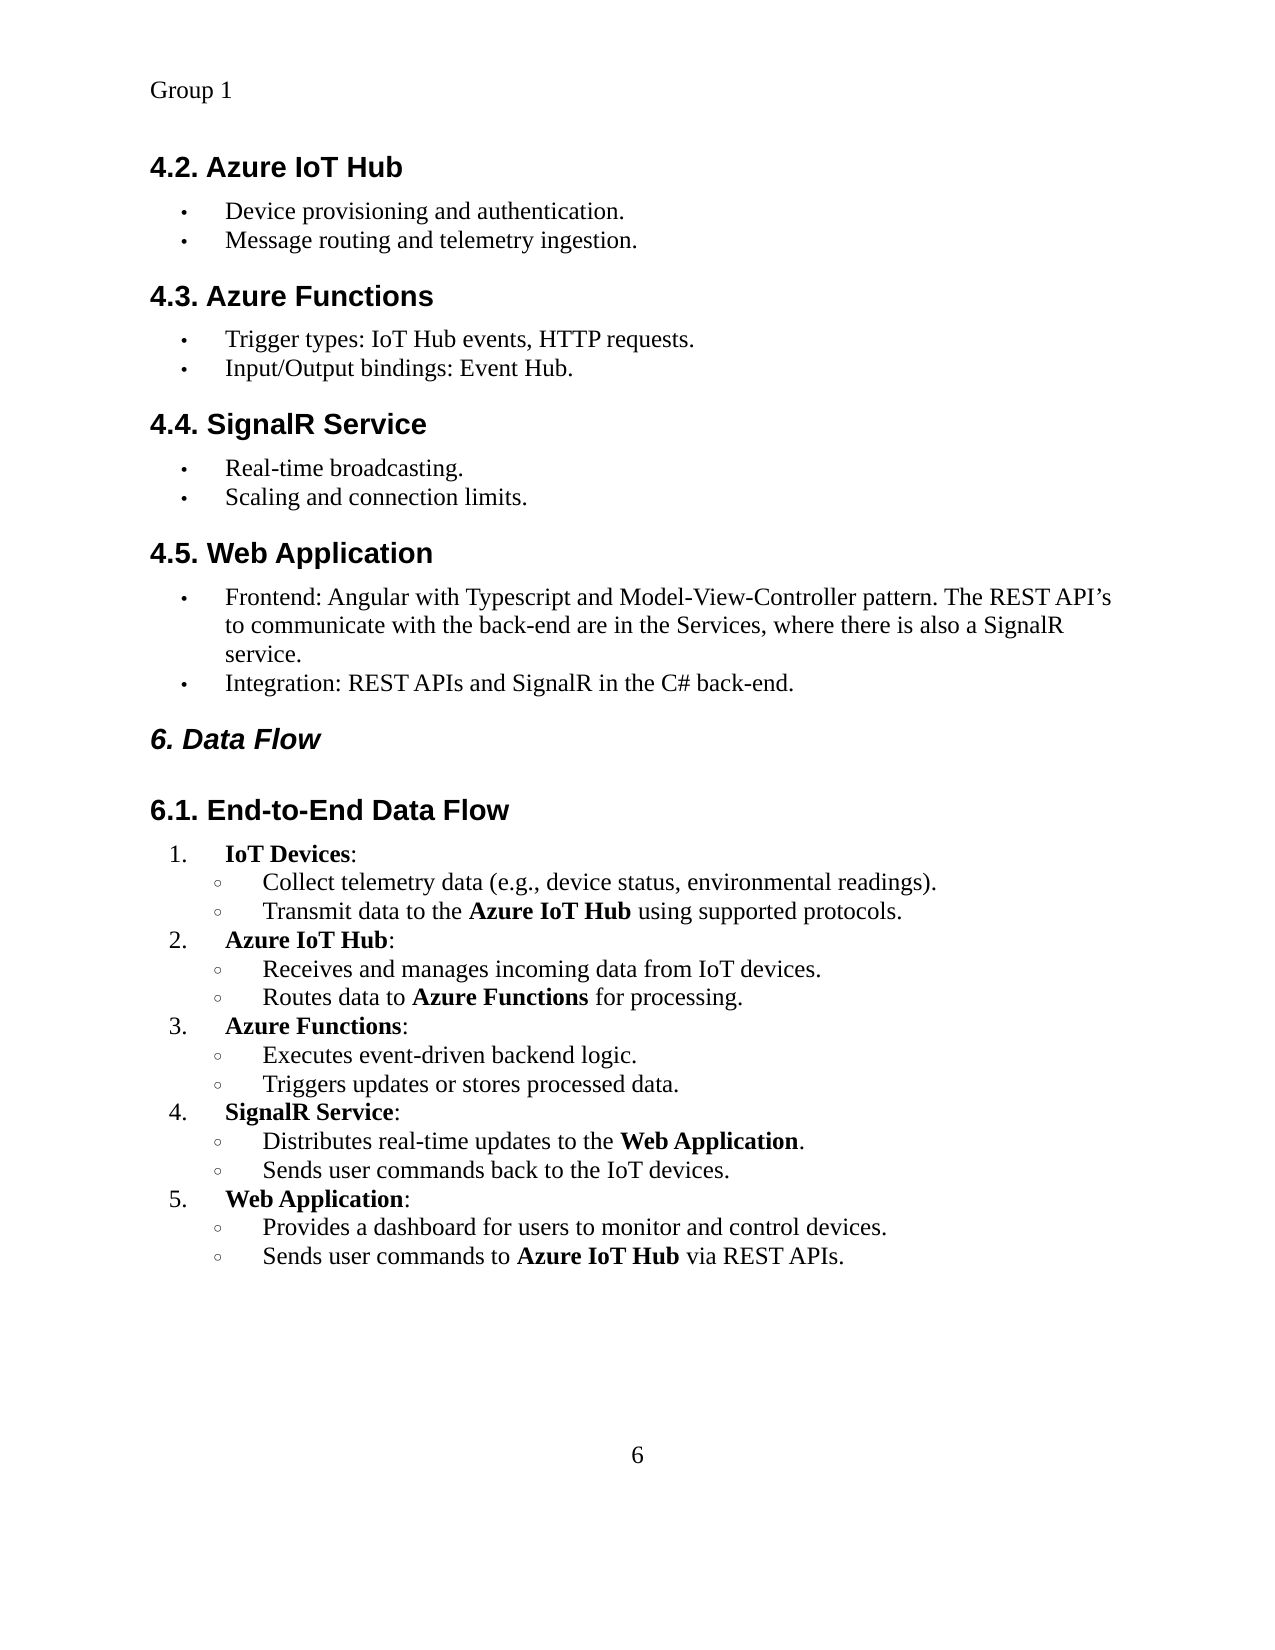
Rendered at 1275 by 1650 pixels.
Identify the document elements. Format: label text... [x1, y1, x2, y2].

list Distributes real-time updates to the Web Application. [225, 1126, 1125, 1155]
list Input/Output bindings: Event Hub. [187, 353, 1125, 382]
list Web Application: [187, 1184, 1125, 1212]
list Routes data to Azure Functions for processing. [225, 982, 1125, 1011]
list Message routing and telemetry ingestion. [187, 225, 1125, 253]
list IoT Devices: [187, 839, 1125, 867]
subtitle 4.2. Azure IoT Hub [150, 150, 1125, 183]
list Receives and manages incoming data from IoT devices. [225, 954, 1125, 982]
list Transmit data to the Azure IoT Hub using supported protocols. [225, 896, 1125, 925]
subtitle 4.5. Web Application [150, 536, 1125, 569]
list Real-time broadcasting. [187, 453, 1125, 482]
list Frontend: Angular with Typescript and Model-View-Controller pattern. The REST API’s to communicate with the back-end are in the Services, where there is also a SignalR service. [187, 582, 1125, 668]
list SignalR Service: [187, 1097, 1125, 1126]
list Azure Functions: [187, 1011, 1125, 1040]
list Triggers updates or stores processed data. [225, 1069, 1125, 1097]
subtitle 4.4. SignalR Service [150, 407, 1125, 441]
subtitle 6.1. End-to-End Data Flow [150, 793, 1125, 826]
subtitle 6. Data Flow [150, 722, 1125, 755]
list Sends user commands to Azure IoT Hub via REST APIs. [225, 1241, 1125, 1270]
list Provides a dashboard for users to monitor and control devices. [225, 1212, 1125, 1241]
list Device provisioning and authentication. [187, 196, 1125, 225]
list Azure IoT Hub: [187, 925, 1125, 954]
list Executes event-driven backend logic. [225, 1040, 1125, 1069]
list Integration: REST APIs and SignalR in the C# back-end. [187, 668, 1125, 697]
list Scaling and connection limits. [187, 482, 1125, 511]
list Trigger types: IoT Hub events, HTTP requests. [187, 324, 1125, 353]
list Collect telemetry data (e.g., device status, environmental readings). [225, 867, 1125, 896]
list Sends user commands back to the IoT devices. [225, 1155, 1125, 1184]
subtitle 4.3. Azure Functions [150, 278, 1125, 312]
